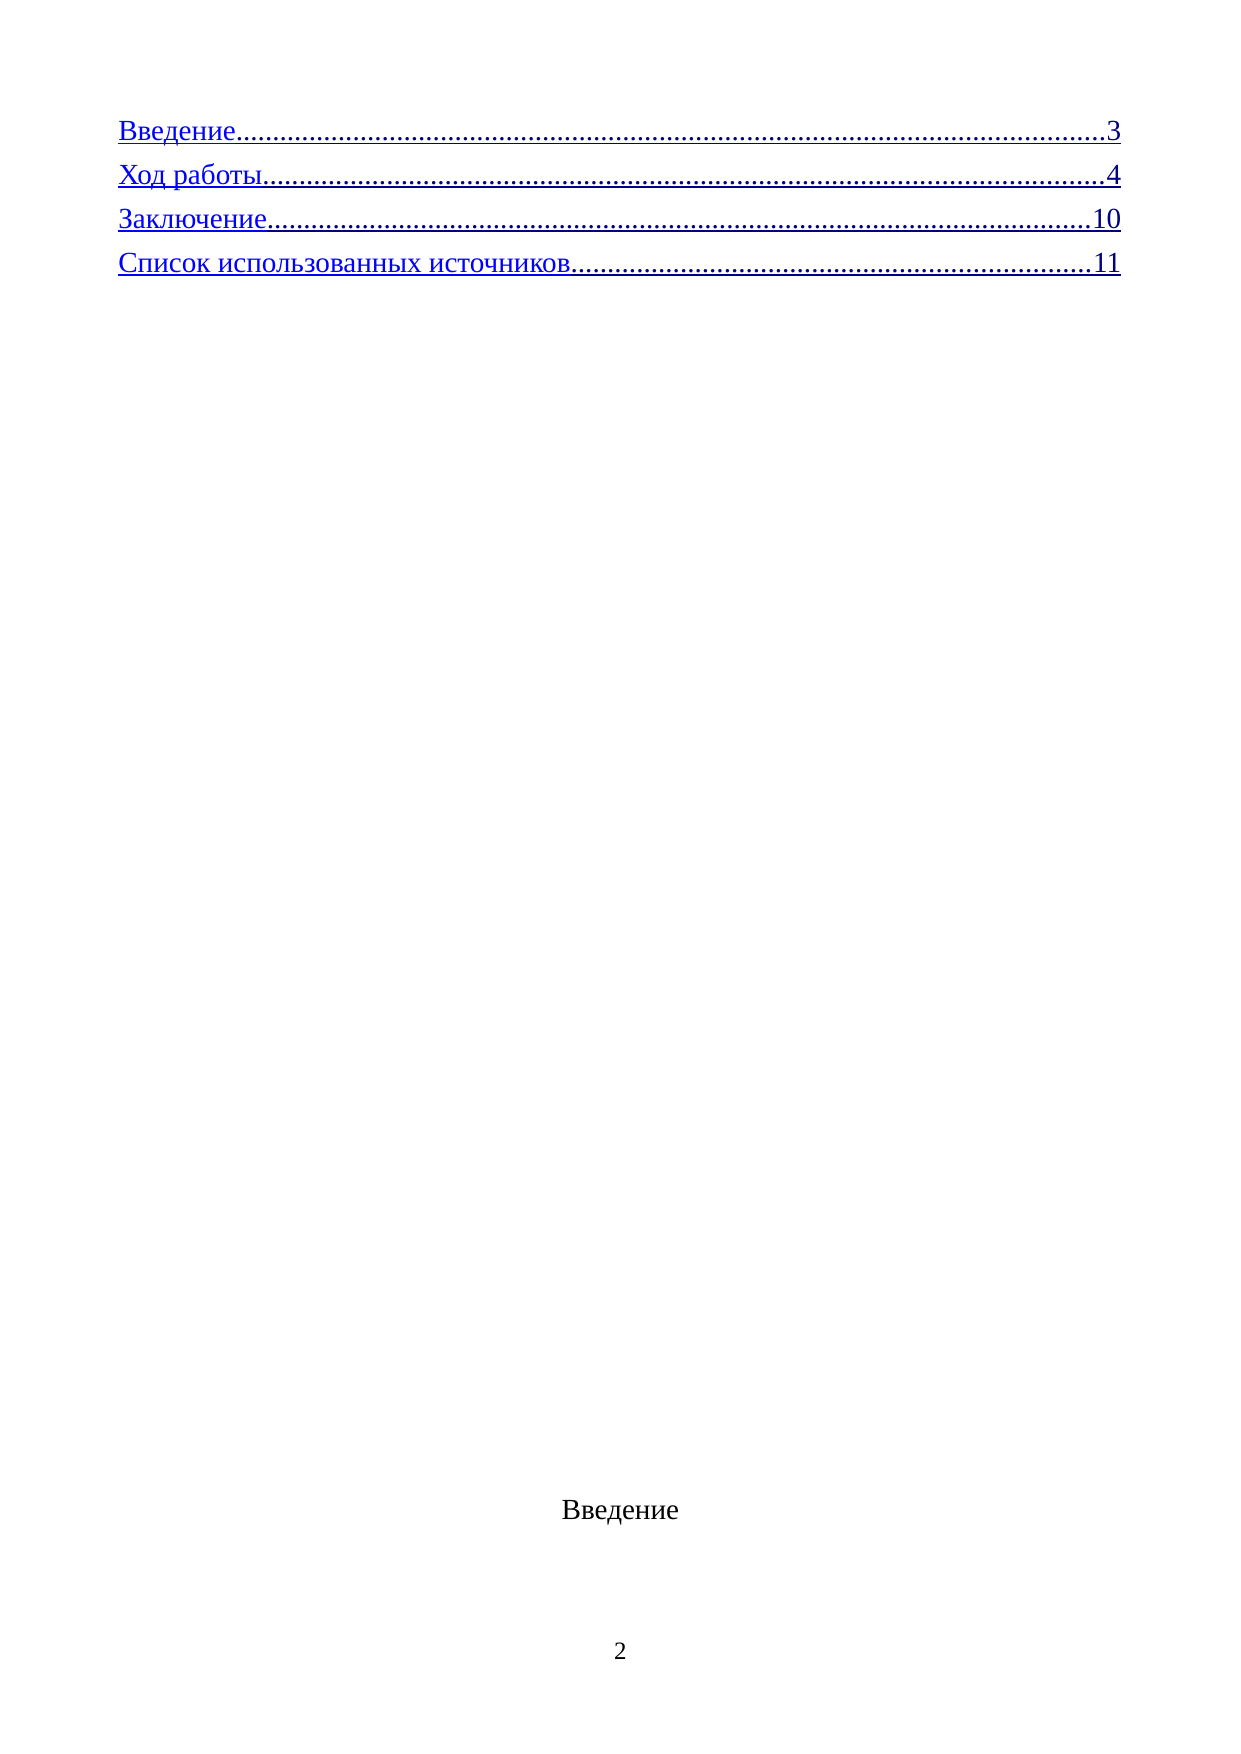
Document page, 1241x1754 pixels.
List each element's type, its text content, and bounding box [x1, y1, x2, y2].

text Введение [118, 1492, 1122, 1526]
text Введение 3 [118, 113, 1122, 147]
text Список использованных источников 11 [118, 245, 1122, 279]
text Заключение 10 [118, 201, 1122, 235]
text Ход работы 4 [118, 157, 1122, 191]
